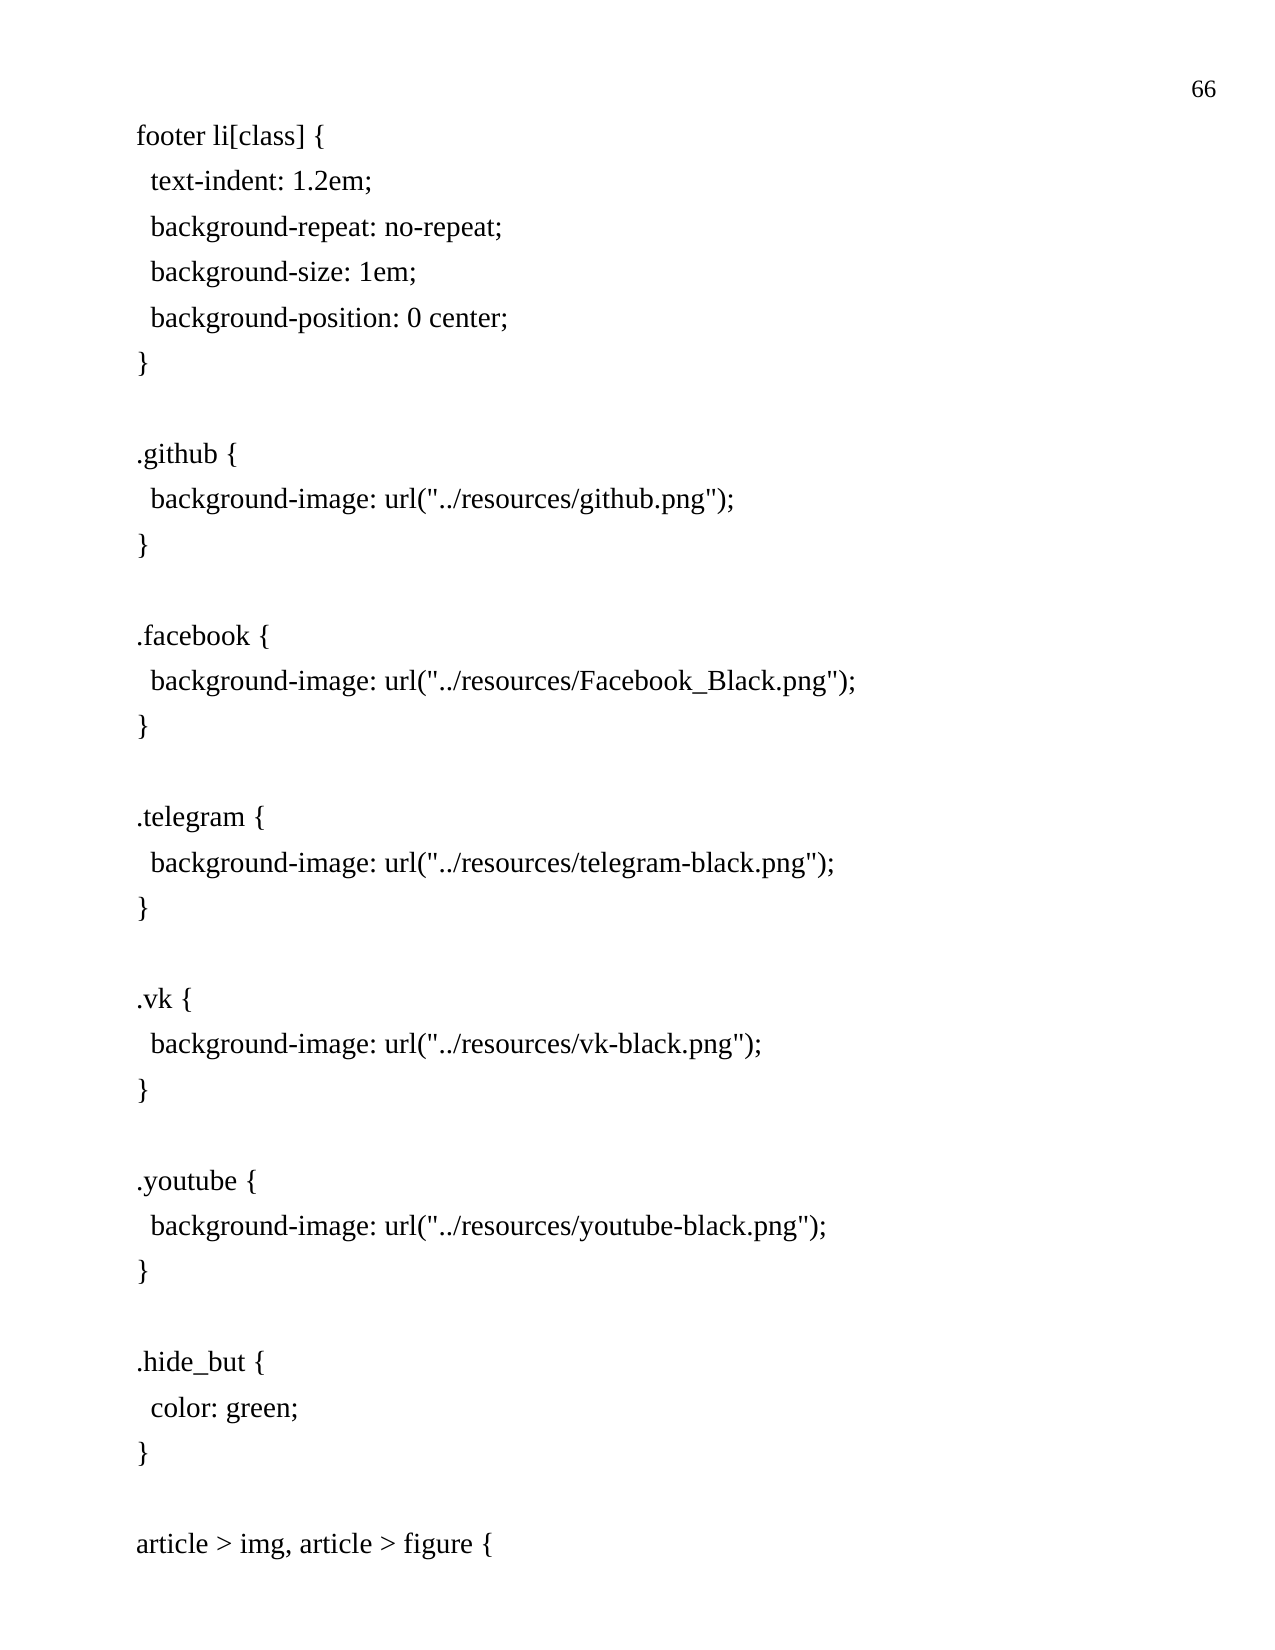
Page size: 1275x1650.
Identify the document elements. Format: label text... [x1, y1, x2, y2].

text } [136, 527, 1216, 560]
text background-position: 0 center; [136, 300, 1216, 333]
text article > img, article > figure { [136, 1526, 1216, 1559]
text text-indent: 1.2em; [136, 163, 1216, 197]
text background-image: url("../resources/telegram-black.png"); [136, 845, 1216, 878]
text background-repeat: no-repeat; [136, 209, 1216, 242]
text } [136, 890, 1216, 924]
text footer li[class] { [136, 118, 1216, 152]
text .vk { [136, 981, 1216, 1014]
text } [136, 345, 1216, 379]
text } [136, 1253, 1216, 1287]
text background-size: 1em; [136, 254, 1216, 288]
text .youtube { [136, 1163, 1216, 1196]
text background-image: url("../resources/vk-black.png"); [136, 1026, 1216, 1060]
text background-image: url("../resources/youtube-black.png"); [136, 1208, 1216, 1242]
text .github { [136, 436, 1216, 469]
text .facebook { [136, 618, 1216, 651]
text background-image: url("../resources/Facebook_Black.png"); [136, 663, 1216, 697]
text } [136, 1072, 1216, 1105]
text color: green; [136, 1390, 1216, 1423]
text background-image: url("../resources/github.png"); [136, 481, 1216, 515]
text .hide_but { [136, 1344, 1216, 1378]
text } [136, 1435, 1216, 1469]
text .telegram { [136, 799, 1216, 833]
text } [136, 708, 1216, 742]
